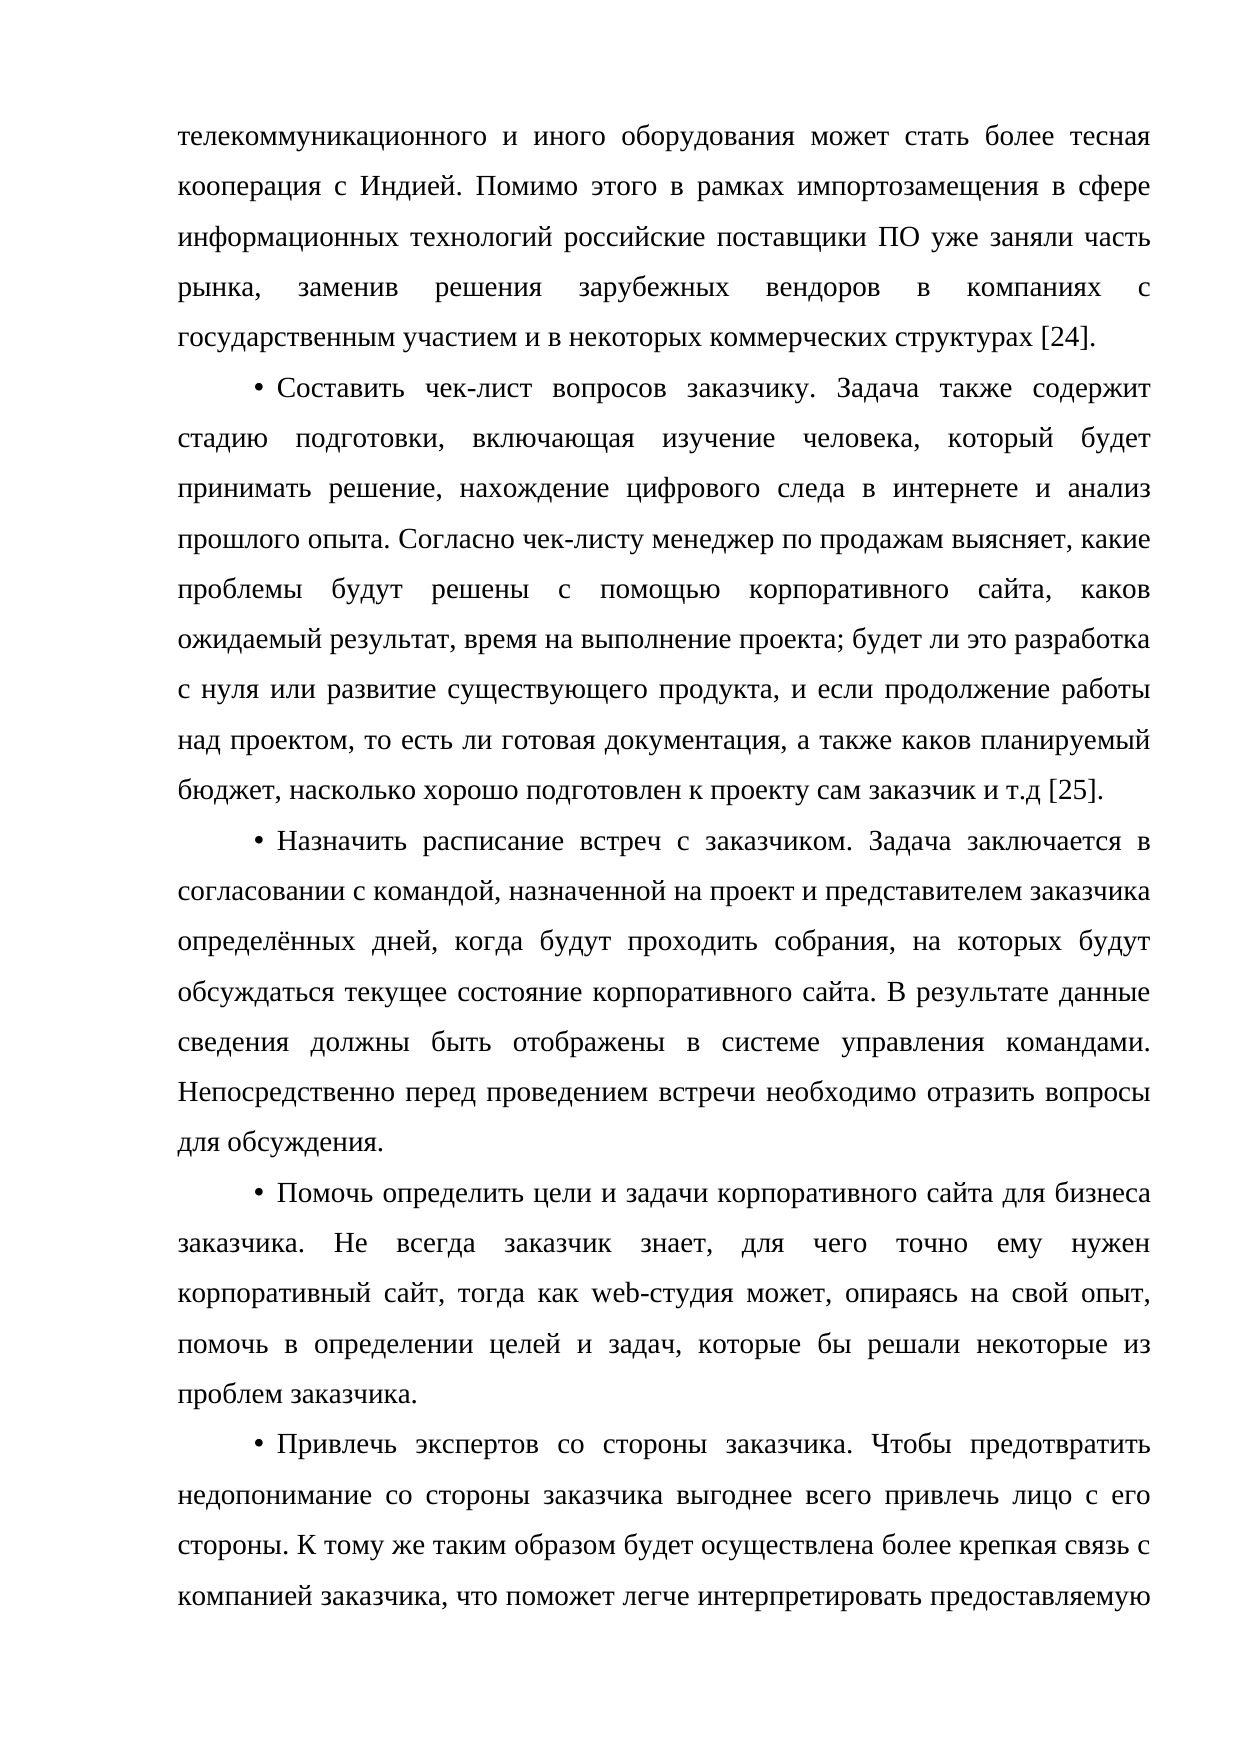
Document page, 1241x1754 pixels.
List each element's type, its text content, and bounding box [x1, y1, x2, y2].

list Привлечь экспертов со стороны заказчика. Чтобы предотвратить недопонимание со стороны заказчика выгоднее всего привлечь лицо с его стороны. К тому же таким образом будет осуществлена более крепкая связь с компанией заказчика, что поможет легче интерпретировать предоставляемую [177, 1427, 1152, 1611]
list Составить чек-лист вопросов заказчику. Задача также содержит стадию подготовки, включающая изучение человека, который будет принимать решение, нахождение цифрового следа в интернете и анализ прошлого опыта. Согласно чек-листу менеджер по продажам выясняет, какие проблемы будут решены с помощью корпоративного сайта, каков ожидаемый результат, время на выполнение проекта; будет ли это разработка с нуля или развитие существующего продукта, и если продолжение работы над проектом, то есть ли готовая документация, а также каков планируемый бюджет, насколько хорошо подготовлен к проекту сам заказчик и т.д [25]. [177, 370, 1152, 806]
list Помочь определить цели и задачи корпоративного сайта для бизнеса заказчика. Не всегда заказчик знает, для чего точно ему нужен корпоративный сайт, тогда как web-студия может, опираясь на свой опыт, помочь в определении целей и задач, которые бы решали некоторые из проблем заказчика. [177, 1175, 1152, 1410]
list Назначить расписание встреч с заказчиком. Задача заключается в согласовании с командой, назначенной на проект и представителем заказчика определённых дней, когда будут проходить собрания, на которых будут обсуждаться текущее состояние корпоративного сайта. В результате данные сведения должны быть отображены в системе управления командами. Непосредственно перед проведением встречи необходимо отразить вопросы для обсуждения. [177, 823, 1152, 1158]
list телекоммуникационного и иного оборудования может стать более тесная кооперация с Индией. Помимо этого в рамках импортозамещения в сфере информационных технологий российские поставщики ПО уже заняли часть рынка, заменив решения зарубежных вендоров в компаниях с государственным участием и в некоторых коммерческих структурах [24]. [177, 118, 1152, 353]
